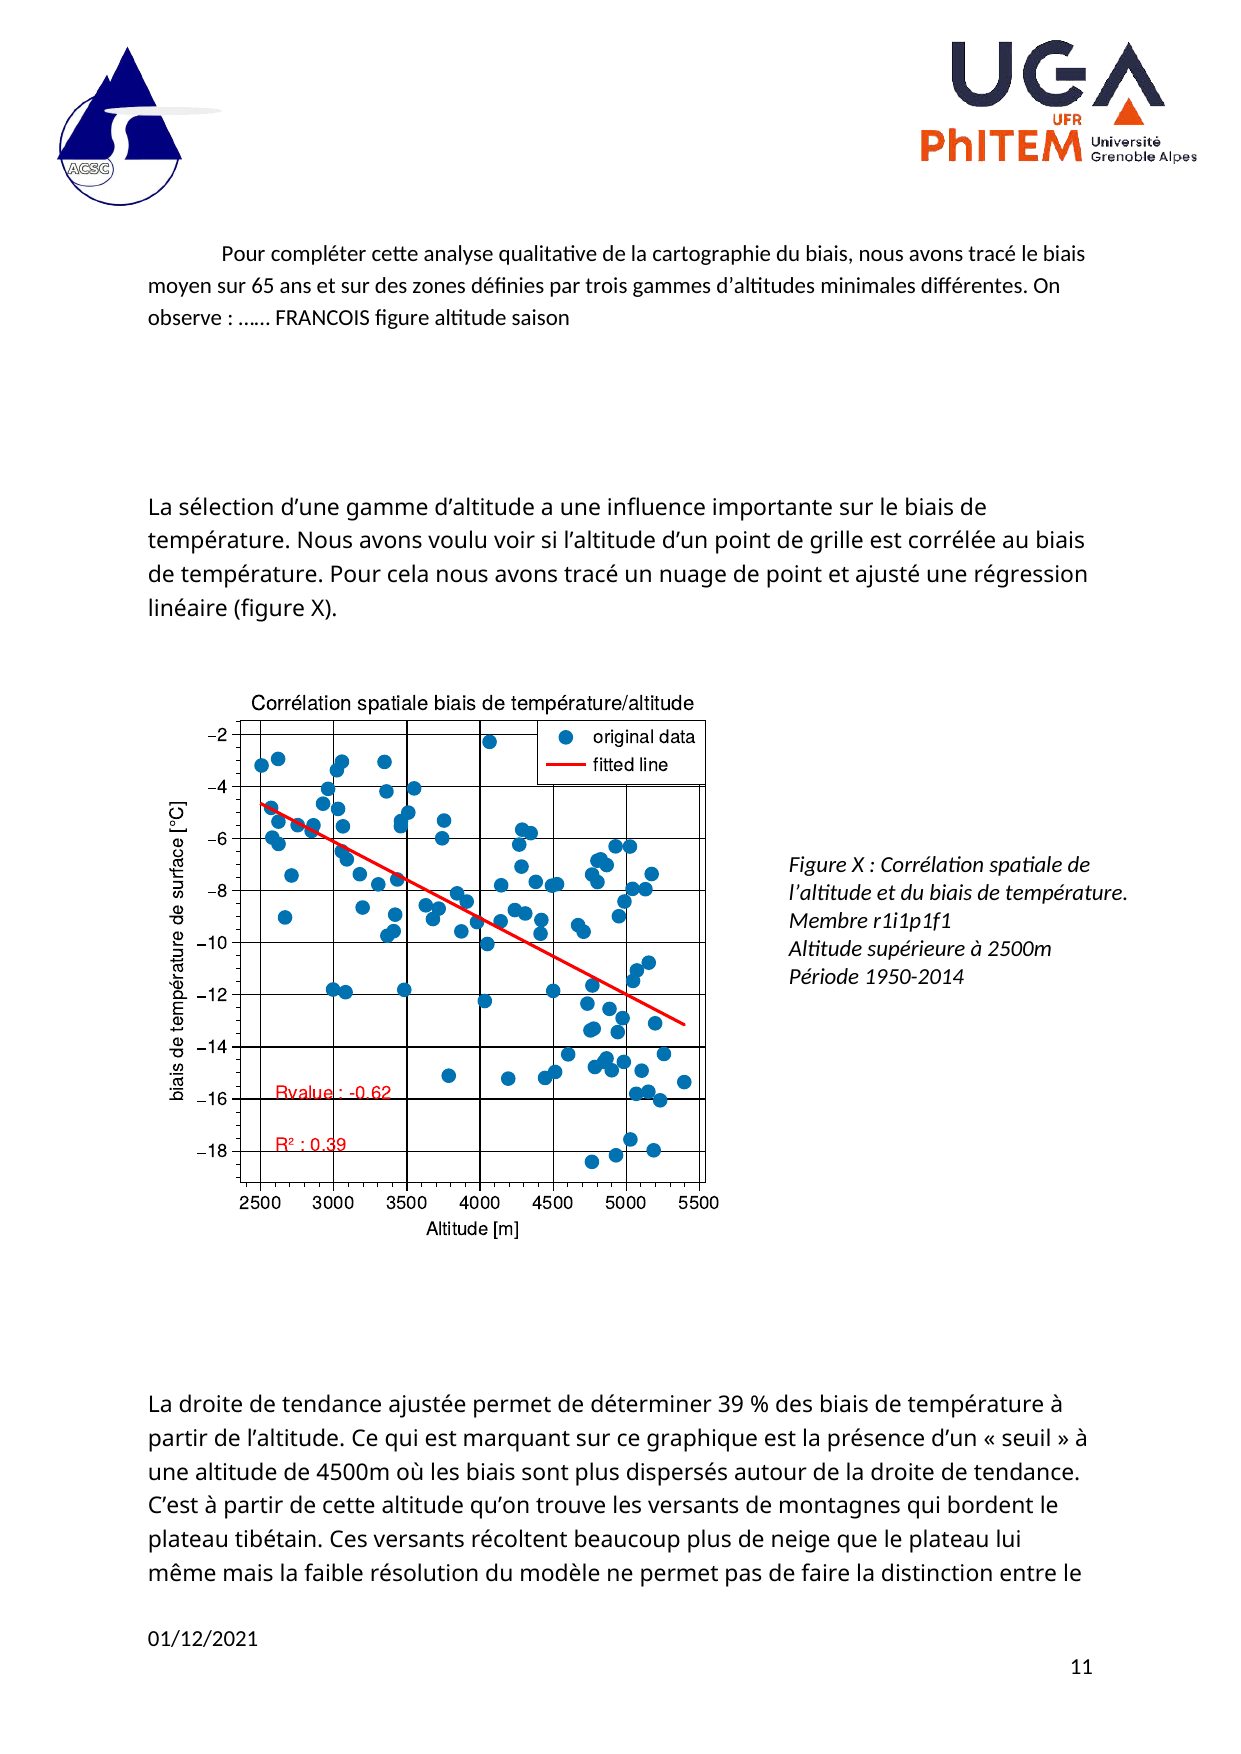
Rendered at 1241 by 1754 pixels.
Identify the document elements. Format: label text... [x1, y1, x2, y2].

picture [921, 40, 1197, 164]
text La sélection d’une gamme d’altitude a une influence importante sur le biais de température. Nous avons voulu voir si l’altitude d’un point de grille est corrélée au biais de température. Pour cela nous avons tracé un nuage de point et ajusté une régression linéaire (figure X). [148, 491, 1093, 623]
text La droite de tendance ajustée permet de déterminer 39 % des biais de température à partir de l’altitude. Ce qui est marquant sur ce graphique est la présence d’un « seuil » à une altitude de 4500m où les biais sont plus dispersés autour de la droite de tendance. C’est à partir de cette altitude qu’on trouve les versants de montagnes qui bordent le plateau tibétain. Ces versants récoltent beaucoup plus de neige que le plateau lui même mais la faible résolution du modèle ne permet pas de faire la distinction entre le [148, 1388, 1093, 1588]
picture [43, 40, 227, 224]
text Pour compléter cette analyse qualitative de la cartographie du biais, nous avons tracé le biais moyen sur 65 ans et sur des zones définies par trois gammes d’altitudes minimales différentes. On observe : …… FRANCOIS figure altitude saison [148, 239, 1093, 331]
